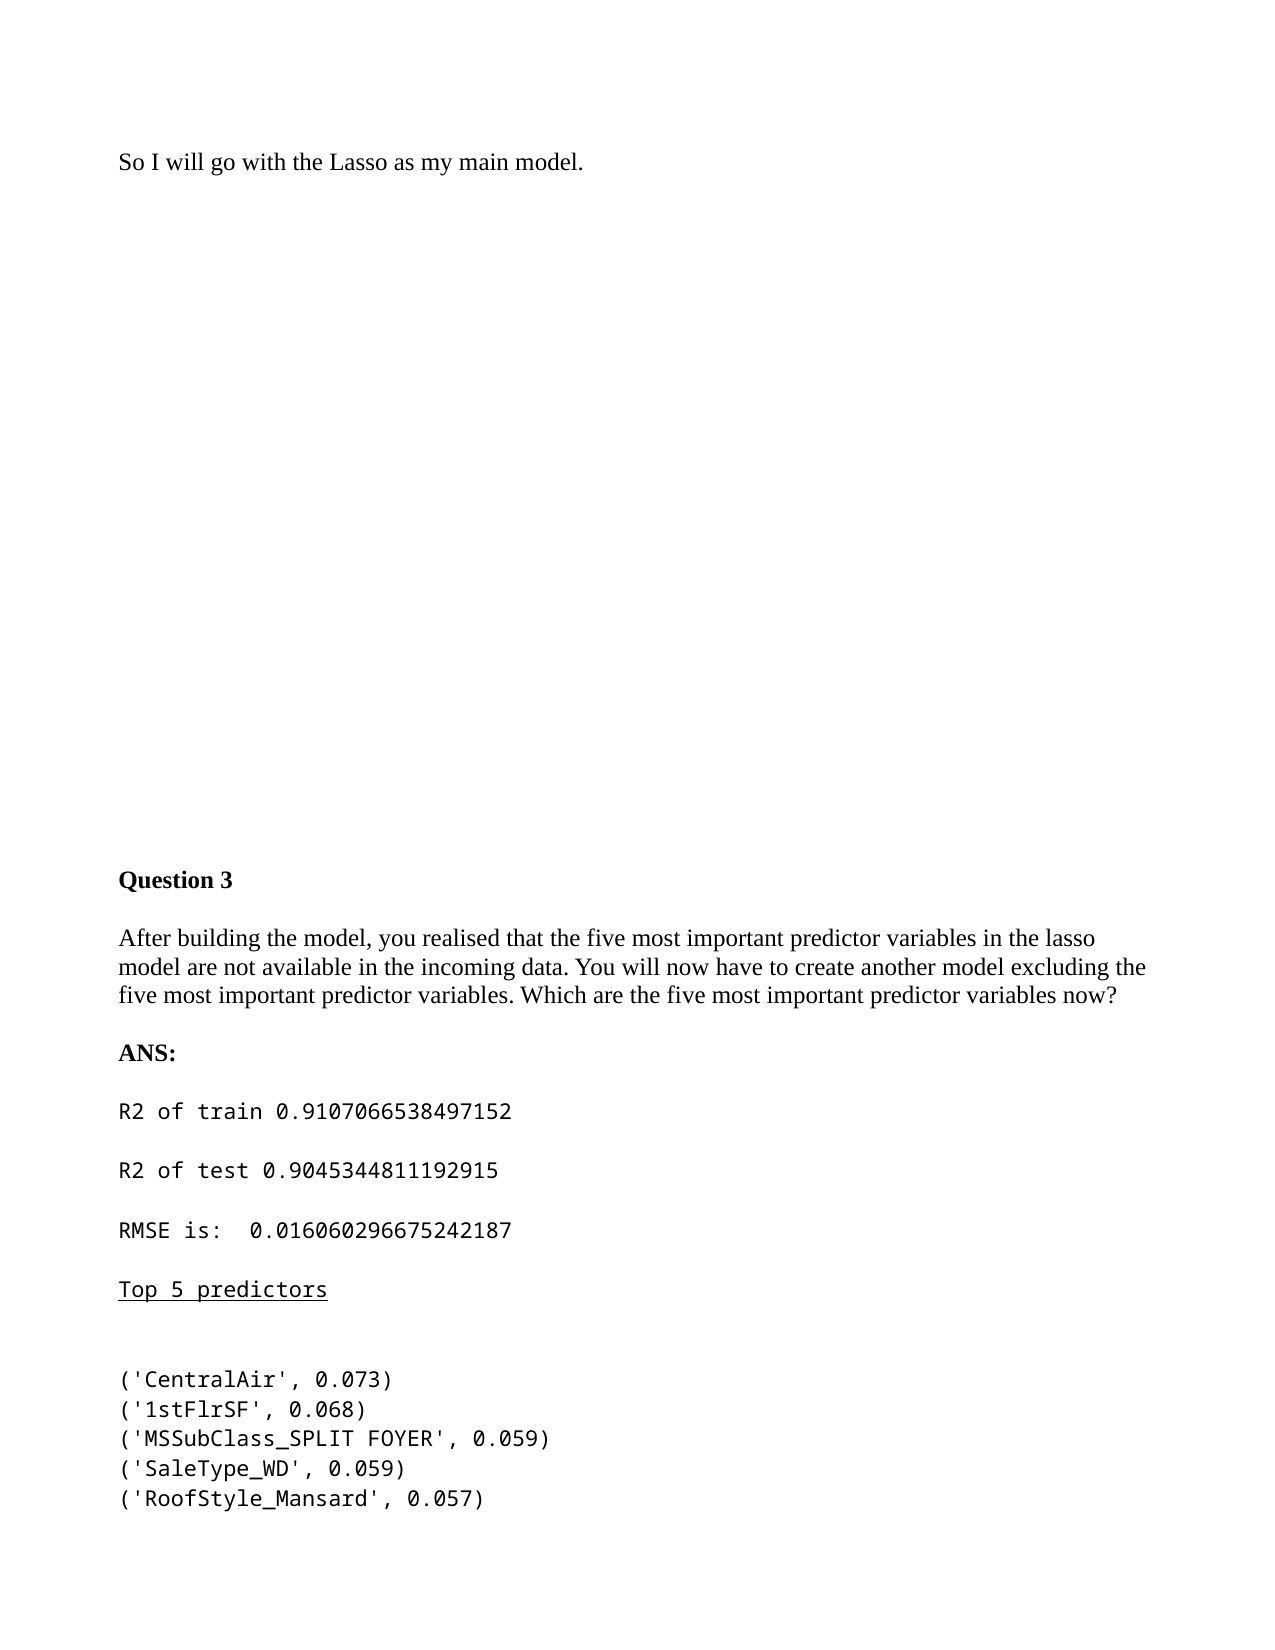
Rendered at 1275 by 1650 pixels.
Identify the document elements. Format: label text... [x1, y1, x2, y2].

text RMSE is: 0.016060296675242187 [118, 1215, 1157, 1244]
text ('RoofStyle_Mansard', 0.057) [118, 1483, 1157, 1513]
text Question 3 [118, 866, 1157, 894]
text ('SaleType_WD', 0.059) [118, 1453, 1157, 1483]
text R2 of test 0.9045344811192915 [118, 1155, 1157, 1185]
text ANS: [118, 1038, 1157, 1067]
text R2 of train 0.9107066538497152 [118, 1096, 1157, 1125]
text After building the model, you realised that the five most important predictor variables in the lasso model are not available in the incoming data. You will now have to create another model excluding the five most important predictor variables. Which are the five most important predictor variables now? [118, 923, 1157, 1009]
text ('CentralAir', 0.073) [118, 1364, 1157, 1393]
text Top 5 predictors [118, 1274, 1157, 1304]
text ('1stFlrSF', 0.068) [118, 1393, 1157, 1423]
text So I will go with the Lasso as my main model. [118, 147, 1157, 176]
text ('MSSubClass_SPLIT FOYER', 0.059) [118, 1423, 1157, 1453]
